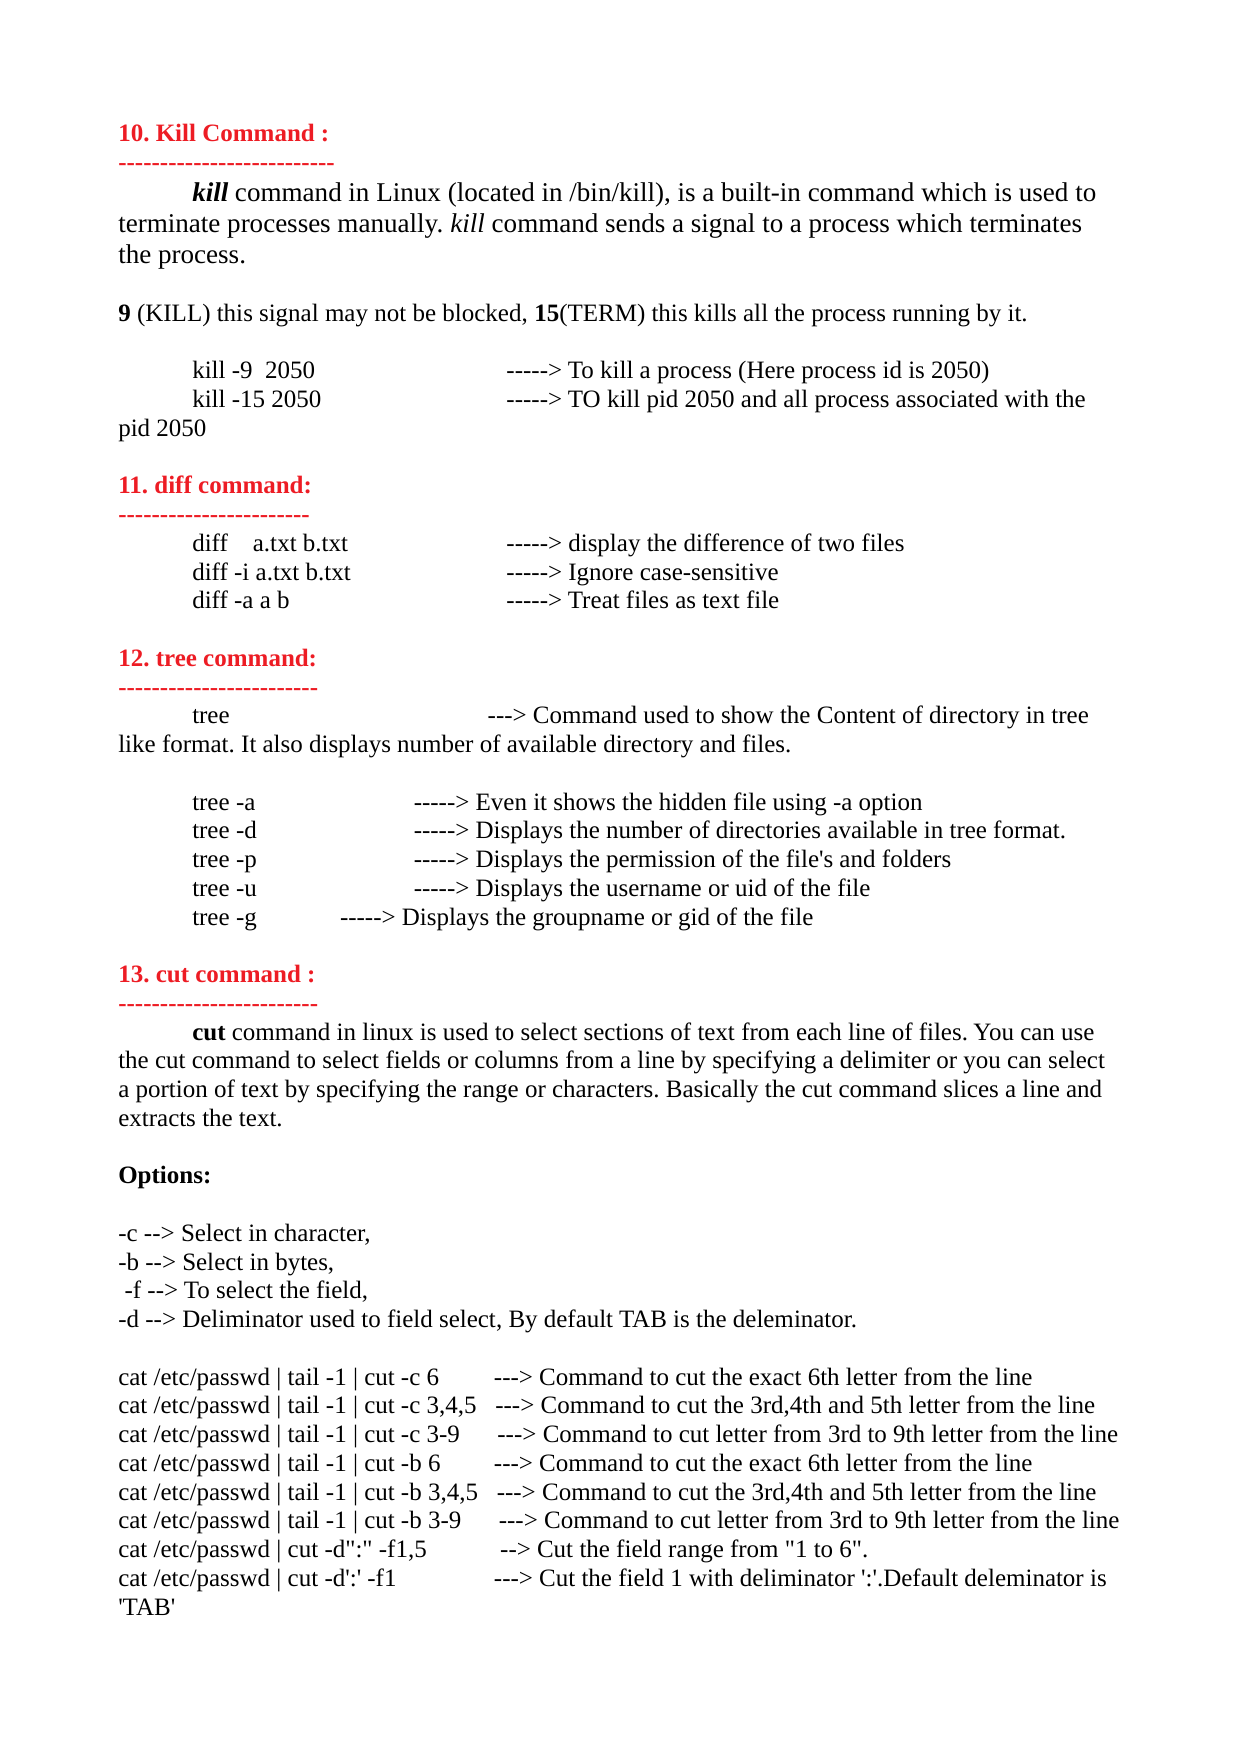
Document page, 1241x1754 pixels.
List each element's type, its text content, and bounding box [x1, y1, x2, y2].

text -b --> Select in bytes, [118, 1247, 1122, 1275]
text diff -i a.txt b.txt -----> Ignore case-sensitive [118, 557, 1122, 585]
text cat /etc/passwd | tail -1 | cut -c 3,4,5 ---> Command to cut the 3rd,4th and 5th letter from the line [118, 1390, 1122, 1419]
text 13. cut command : [118, 959, 1122, 988]
text 9 (KILL) this signal may not be blocked, 15(TERM) this kills all the process running by it. [118, 298, 1122, 327]
text ------------------------ [118, 988, 1122, 1017]
text cut command in linux is used to select sections of text from each line of files. You can use the cut command to select fields or columns from a line by specifying a delimiter or you can select a portion of text by specifying the range or characters. Basically the cut command slices a line and extracts the text. [118, 1017, 1122, 1132]
text kill command in Linux (located in /bin/kill), is a built-in command which is used to terminate processes manually. kill command sends a signal to a process which terminates the process. [118, 176, 1122, 269]
text Options: [118, 1160, 1122, 1189]
text diff -a a b -----> Treat files as text file [118, 585, 1122, 614]
text cat /etc/passwd | tail -1 | cut -b 3,4,5 ---> Command to cut the 3rd,4th and 5th letter from the line [118, 1477, 1122, 1505]
text cat /etc/passwd | tail -1 | cut -b 6 ---> Command to cut the exact 6th letter from the line [118, 1448, 1122, 1477]
text cat /etc/passwd | tail -1 | cut -b 3-9 ---> Command to cut letter from 3rd to 9th letter from the line [118, 1505, 1122, 1534]
text tree -a -----> Even it shows the hidden file using -a option [118, 787, 1122, 815]
text tree -u -----> Displays the username or uid of the file [118, 873, 1122, 902]
text tree -g -----> Displays the groupname or gid of the file [118, 902, 1122, 930]
text tree -d -----> Displays the number of directories available in tree format. [118, 815, 1122, 844]
text -------------------------- [118, 147, 1122, 176]
text ------------------------ tree ---> Command used to show the Content of directory in tree like format. It also displays number of available directory and files. [118, 672, 1122, 758]
text diff a.txt b.txt -----> display the difference of two files [118, 528, 1122, 557]
text -c --> Select in character, [118, 1218, 1122, 1247]
text kill -9 2050 -----> To kill a process (Here process id is 2050) [118, 355, 1122, 384]
text ----------------------- [118, 499, 1122, 528]
text 10. Kill Command : [118, 118, 1122, 147]
text 12. tree command: [118, 643, 1122, 672]
text cat /etc/passwd | tail -1 | cut -c 3-9 ---> Command to cut letter from 3rd to 9th letter from the line [118, 1419, 1122, 1448]
text -f --> To select the field, [118, 1275, 1122, 1304]
text 11. diff command: [118, 470, 1122, 499]
text cat /etc/passwd | cut -d':' -f1 ---> Cut the field 1 with deliminator ':'.Default deleminator is 'TAB' [118, 1563, 1122, 1620]
text tree -p -----> Displays the permission of the file's and folders [118, 844, 1122, 873]
text cat /etc/passwd | cut -d":" -f1,5 --> Cut the field range from "1 to 6". [118, 1534, 1122, 1563]
text cat /etc/passwd | tail -1 | cut -c 6 ---> Command to cut the exact 6th letter from the line [118, 1362, 1122, 1390]
text -d --> Deliminator used to field select, By default TAB is the deleminator. [118, 1304, 1122, 1333]
text kill -15 2050 -----> TO kill pid 2050 and all process associated with the pid 2050 [118, 384, 1122, 442]
